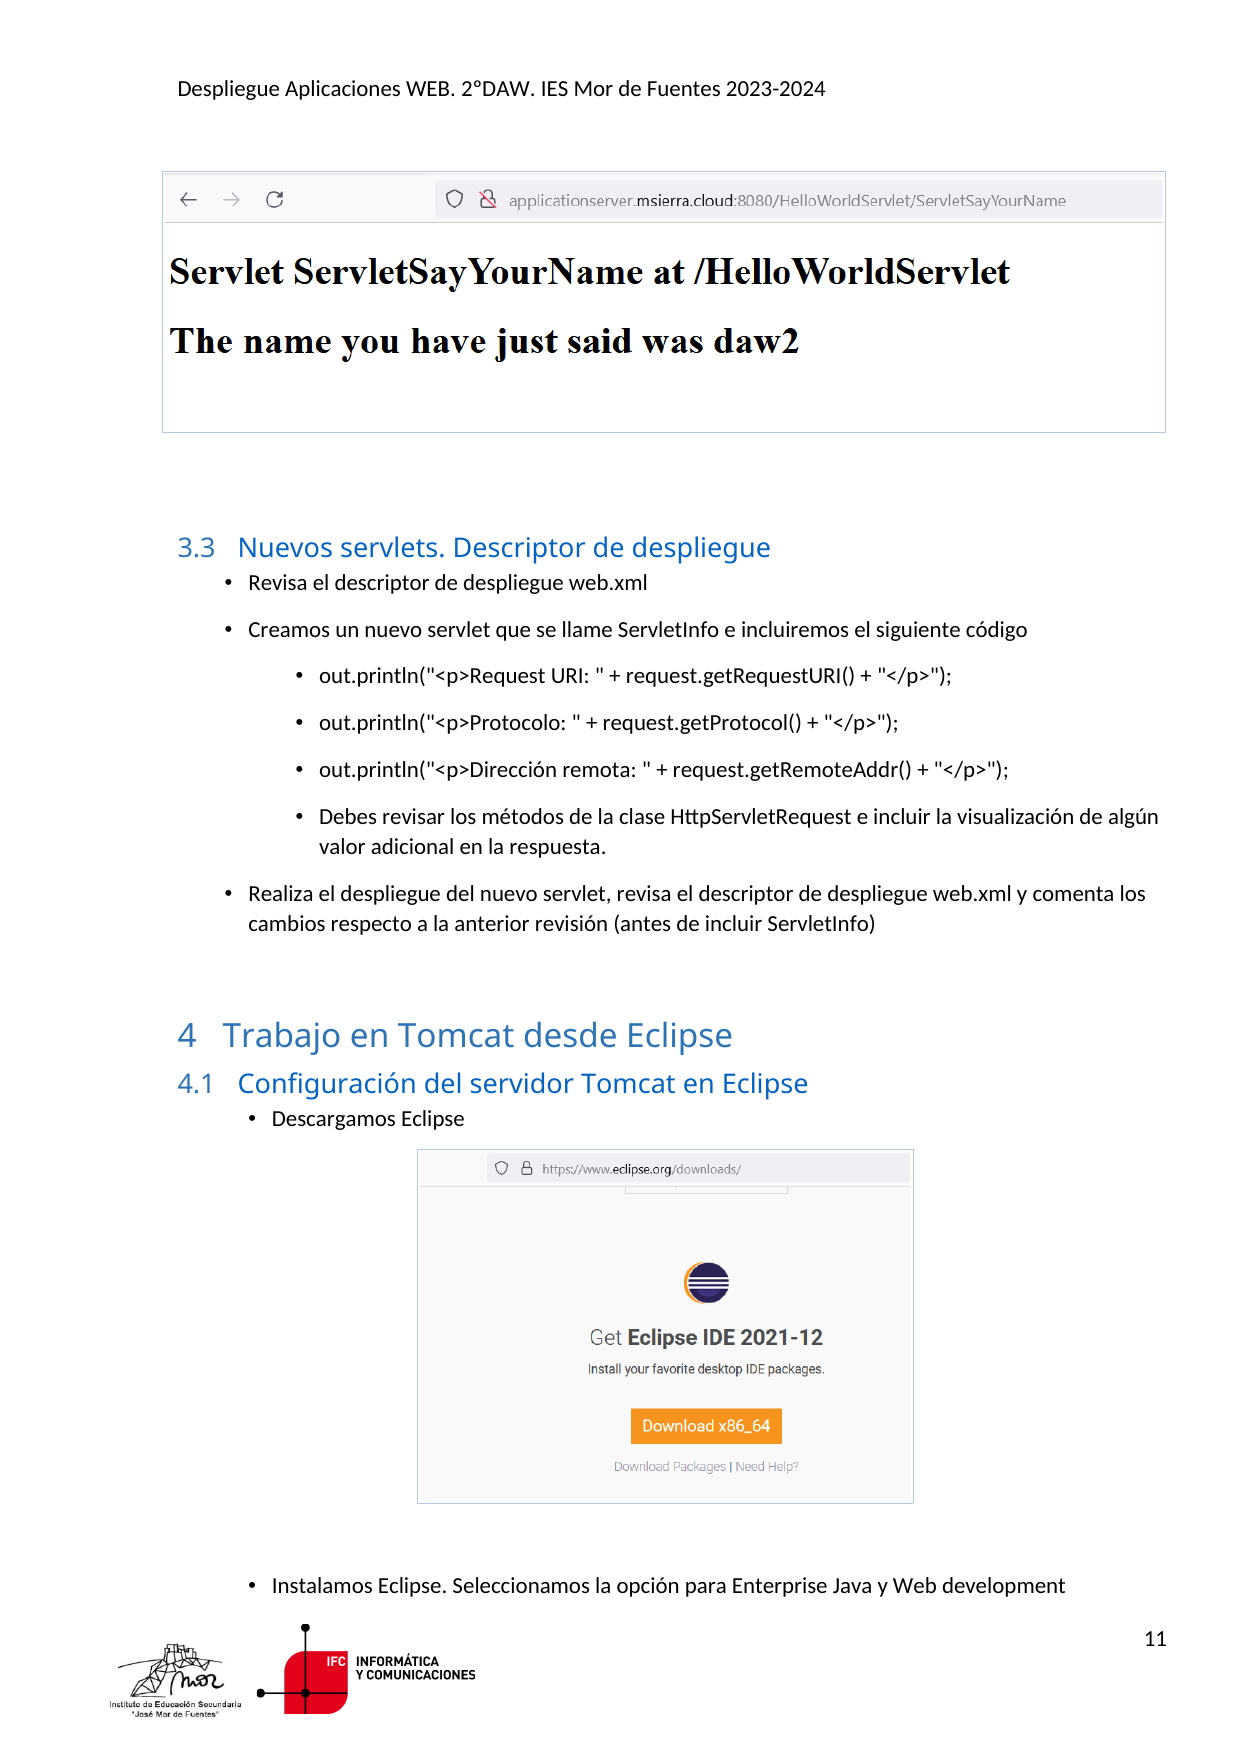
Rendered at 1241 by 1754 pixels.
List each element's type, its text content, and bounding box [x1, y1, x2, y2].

list Revisa el descriptor de despliegue web.xml [224, 568, 1167, 596]
subtitle Trabajo en Tomcat desde Eclipse [177, 1012, 1167, 1057]
list Creamos un nuevo servlet que se llame ServletInfo e incluiremos el siguiente código [224, 615, 1167, 643]
list Descargamos Eclipse [248, 1104, 1167, 1133]
list Realiza el despliegue del nuevo servlet, revisa el descriptor de despliegue web.xml y comenta los cambios respecto a la anterior revisión (antes de incluir ServletInfo) [224, 879, 1167, 938]
picture [100, 1631, 249, 1736]
list Instalamos Eclipse. Seleccionamos la opción para Enterprise Java y Web development [248, 1571, 1167, 1599]
list out.println("<p>Dirección remota: " + request.getRemoteAddr() + "</p>"); [295, 755, 1167, 783]
subtitle Nuevos servlets. Descriptor de despliegue [177, 528, 1167, 565]
picture [164, 173, 1163, 430]
subtitle Configuración del servidor Tomcat en Eclipse [177, 1065, 1167, 1102]
picture [256, 1624, 475, 1714]
list Debes revisar los métodos de la clase HttpServletRequest e incluir la visualización de algún valor adicional en la respuesta. [295, 802, 1167, 861]
list out.println("<p>Request URI: " + request.getRequestURI() + "</p>"); [295, 662, 1167, 690]
picture [419, 1151, 911, 1500]
list out.println("<p>Protocolo: " + request.getProtocol() + "</p>"); [295, 708, 1167, 737]
